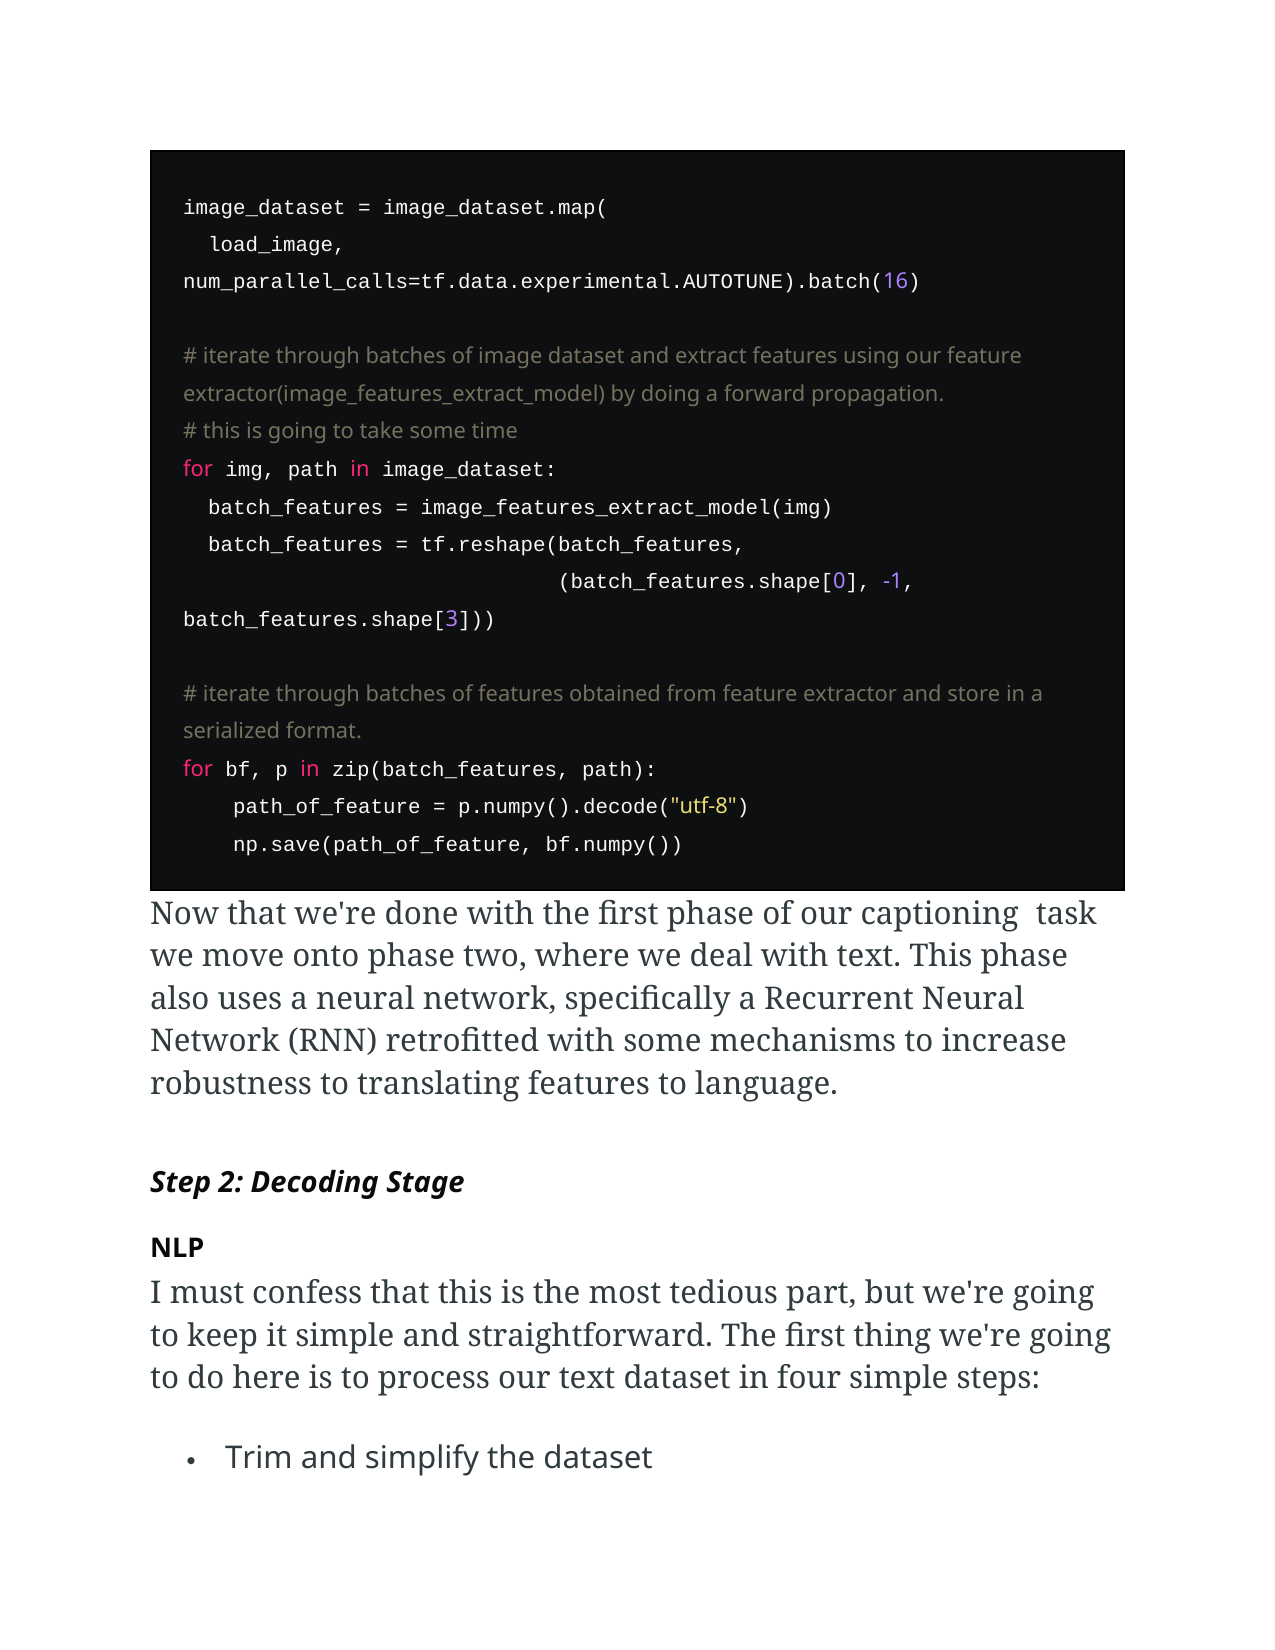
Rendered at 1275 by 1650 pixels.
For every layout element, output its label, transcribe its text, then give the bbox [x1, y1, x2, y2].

text batch_features = image_features_extract_model(img) [152, 450, 1123, 487]
text Now that we're done with the first phase of our captioning task we move onto phase two, where we deal with text. This phase also uses a neural network, specifically a Recurrent Neural Network (RNN) retrofitted with some mechanisms to increase robustness to translating features to language. [150, 891, 1125, 1104]
list Trim and simplify the dataset [187, 1436, 1125, 1478]
text (batch_features.shape[0], -1, batch_features.shape[3])) [152, 525, 1123, 600]
text np.save(path_of_feature, bf.numpy()) [152, 787, 1123, 889]
text # iterate through batches of features obtained from feature extractor and store in a serialized format. [152, 637, 1123, 712]
text I must confess that this is the most tedious part, but we're going to keep it simple and straightforward. The first thing we're going to do here is to process our text dataset in four simple steps: [150, 1270, 1125, 1398]
subtitle Step 2: Decoding Stage [150, 1161, 1125, 1201]
text for bf, p in zip(batch_features, path): [152, 712, 1123, 750]
text # iterate through batches of image dataset and extract features using our feature extractor(image_features_extract_model) by doing a forward propagation. [152, 300, 1123, 375]
text for img, path in image_dataset: [152, 412, 1123, 450]
text # this is going to take some time [152, 375, 1123, 412]
subtitle NLP [150, 1228, 1125, 1265]
text load_image, num_parallel_calls=tf.data.experimental.AUTOTUNE).batch(16) [152, 187, 1123, 262]
text image_dataset = image_dataset.map( [152, 152, 1123, 187]
text path_of_feature = p.numpy().decode("utf-8") [152, 750, 1123, 787]
text batch_features = tf.reshape(batch_features, [152, 487, 1123, 525]
